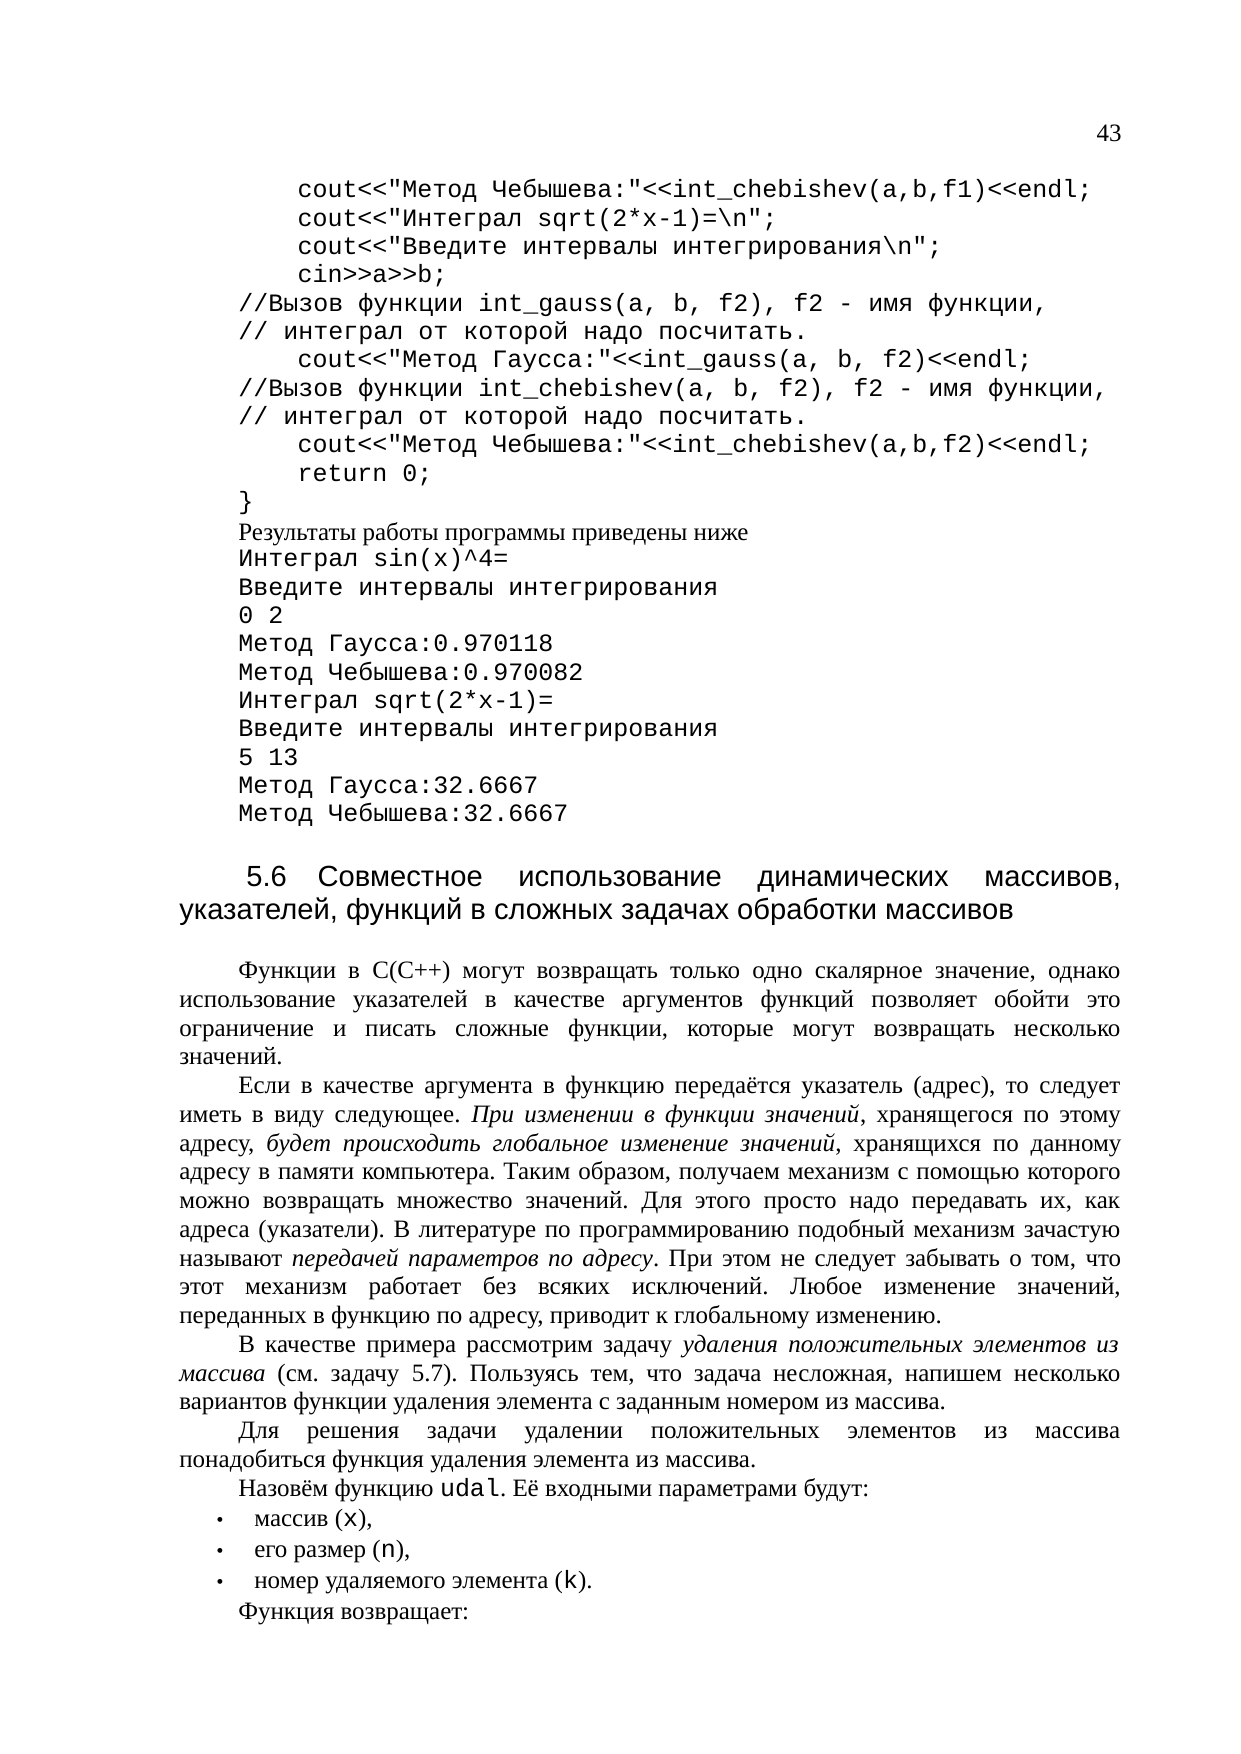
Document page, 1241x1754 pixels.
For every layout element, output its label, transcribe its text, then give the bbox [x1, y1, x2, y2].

text // интеграл от которой надо посчитать. [238, 319, 1121, 347]
text Введите интервалы интегрирования [238, 716, 1121, 744]
text Метод Гаусса:32.6667 [238, 772, 1121, 801]
text Функция возвращает: [179, 1596, 1121, 1625]
text Функции в С(С++) могут возвращать только одно скалярное значение, однако использование указателей в качестве аргументов функций позволяет обойти это ограничение и писать сложные функции, которые могут возвращать несколько значений. [179, 955, 1121, 1070]
text // интеграл от которой надо посчитать. [238, 404, 1121, 432]
text cout<<"Метод Чебышева:"<<int_chebishev(a,b,f2)<<endl; [238, 432, 1121, 460]
text Если в качестве аргумента в функцию передаётся указатель (адрес), то следует иметь в виду следующее. При изменении в функции значений, хранящегося по этому адресу, будет происходить глобальное изменение значений, хранящихся по данному адресу в памяти компьютера. Таким образом, получаем механизм с помощью которого можно возвращать множество значений. Для этого просто надо передавать их, как адреса (указатели). В литературе по программированию подобный механизм зачастую называют передачей параметров по адресу. При этом не следует забывать о том, что этот механизм работает без всяких исключений. Любое изменение значений, переданных в функцию по адресу, приводит к глобальному изменению. [179, 1070, 1121, 1329]
text Для решения задачи удалении положительных элементов из массива понадобиться функция удаления элемента из массива. [179, 1415, 1121, 1473]
text Метод Чебышева:32.6667 [238, 801, 1121, 829]
text В качестве примера рассмотрим задачу удаления положительных элементов из массива (см. задачу 5.7). Пользуясь тем, что задача несложная, напишем несколько вариантов функции удаления элемента с заданным номером из массива. [179, 1329, 1121, 1415]
text cout<<"Метод Гаусса:"<<int_gauss(a, b, f2)<<endl; [238, 347, 1121, 375]
list номер удаляемого элемента (k). [217, 1565, 1121, 1596]
subtitle Совместное использование динамических массивов, указателей, функций в сложных задачах обработки массивов [179, 859, 1121, 926]
text cout<<"Интеграл sqrt(2*x-1)=\n"; [238, 205, 1121, 234]
text cin>>a>>b; [238, 262, 1121, 290]
text Интеграл sin(x)^4= [238, 546, 1121, 574]
text //Вызов функции int_gauss(a, b, f2), f2 - имя функции, [238, 290, 1121, 319]
text } [238, 489, 1121, 517]
text 0 2 [238, 602, 1121, 631]
text cout<<"Метод Чебышева:"<<int_chebishev(a,b,f1)<<endl; [238, 177, 1121, 205]
text Результаты работы программы приведены ниже [179, 517, 1121, 546]
text 5 13 [238, 744, 1121, 772]
text Метод Гаусса:0.970118 [238, 631, 1121, 659]
list массив (x), [217, 1503, 1121, 1534]
text Метод Чебышева:0.970082 [238, 659, 1121, 687]
text cout<<"Введите интервалы интегрирования\n"; [238, 234, 1121, 262]
text //Вызов функции int_chebishev(a, b, f2), f2 - имя функции, [238, 375, 1121, 404]
text Интеграл sqrt(2*x-1)= [238, 687, 1121, 716]
text Назовём функцию udal. Её входными параметрами будут: [179, 1473, 1121, 1503]
text Введите интервалы интегрирования [238, 574, 1121, 602]
list его размер (n), [217, 1534, 1121, 1565]
text return 0; [238, 460, 1121, 489]
